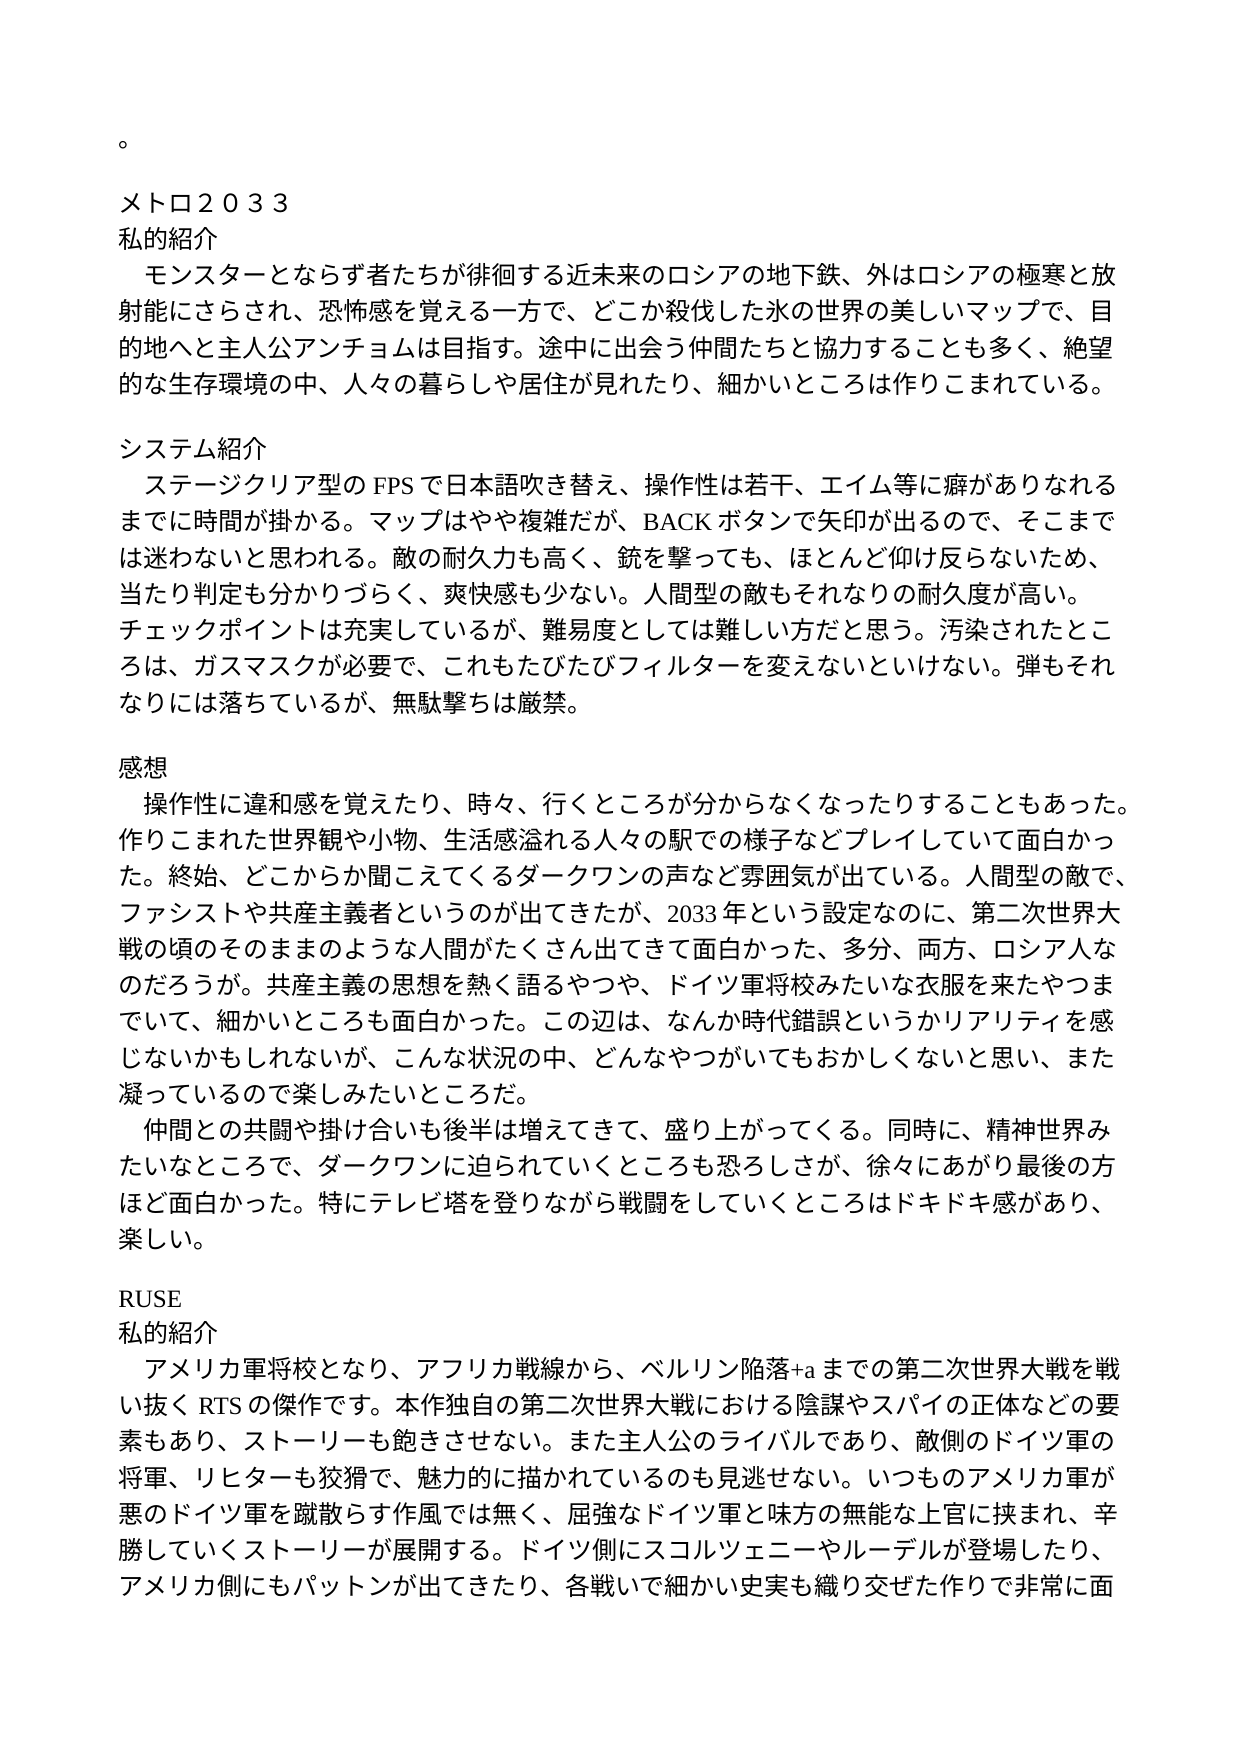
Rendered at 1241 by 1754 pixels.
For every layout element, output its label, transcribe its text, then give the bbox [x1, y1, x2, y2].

text メトロ２０３３ [118, 183, 1122, 219]
text 私的紹介 [118, 1313, 1122, 1349]
text 感想 [118, 748, 1122, 784]
text ステージクリア型のFPSで日本語吹き替え、操作性は若干、エイム等に癖がありなれるまでに時間が掛かる。マップはやや複雑だが、BACKボタンで矢印が出るので、そこまでは迷わないと思われる。敵の耐久力も高く、銃を撃っても、ほとんど仰け反らないため、当たり判定も分かりづらく、爽快感も少ない。人間型の敵もそれなりの耐久度が高い。チェックポイントは充実しているが、難易度としては難しい方だと思う。汚染されたところは、ガスマスクが必要で、これもたびたびフィルターを変えないといけない。弾もそれなりには落ちているが、無駄撃ちは厳禁。 [118, 466, 1122, 719]
text 私的紹介 [118, 219, 1122, 256]
text 。 [118, 118, 1122, 154]
text アメリカ軍将校となり、アフリカ戦線から、ベルリン陥落+aまでの第二次世界大戦を戦い抜くRTSの傑作です。本作独自の第二次世界大戦における陰謀やスパイの正体などの要素もあり、ストーリーも飽きさせない。また主人公のライバルであり、敵側のドイツ軍の将軍、リヒターも狡猾で、魅力的に描かれているのも見逃せない。いつものアメリカ軍が悪のドイツ軍を蹴散らす作風では無く、屈強なドイツ軍と味方の無能な上官に挟まれ、辛勝していくストーリーが展開する。ドイツ側にスコルツェニーやルーデルが登場したり、アメリカ側にもパットンが出てきたり、各戦いで細かい史実も織り交ぜた作りで非常に面 [118, 1349, 1122, 1603]
text 操作性に違和感を覚えたり、時々、行くところが分からなくなったりすることもあった。作りこまれた世界観や小物、生活感溢れる人々の駅での様子などプレイしていて面白かった。終始、どこからか聞こえてくるダークワンの声など雰囲気が出ている。人間型の敵で、ファシストや共産主義者というのが出てきたが、2033年という設定なのに、第二次世界大戦の頃のそのままのような人間がたくさん出てきて面白かった、多分、両方、ロシア人なのだろうが。共産主義の思想を熱く語るやつや、ドイツ軍将校みたいな衣服を来たやつまでいて、細かいところも面白かった。この辺は、なんか時代錯誤というかリアリティを感じないかもしれないが、こんな状況の中、どんなやつがいてもおかしくないと思い、また凝っているので楽しみたいところだ。 [118, 784, 1122, 1111]
text RUSE [118, 1284, 1122, 1313]
text モンスターとならず者たちが徘徊する近未来のロシアの地下鉄、外はロシアの極寒と放射能にさらされ、恐怖感を覚える一方で、どこか殺伐した氷の世界の美しいマップで、目的地へと主人公アンチョムは目指す。途中に出会う仲間たちと協力することも多く、絶望的な生存環境の中、人々の暮らしや居住が見れたり、細かいところは作りこまれている。 [118, 256, 1122, 401]
text 仲間との共闘や掛け合いも後半は増えてきて、盛り上がってくる。同時に、精神世界みたいなところで、ダークワンに迫られていくところも恐ろしさが、徐々にあがり最後の方ほど面白かった。特にテレビ塔を登りながら戦闘をしていくところはドキドキ感があり、楽しい。 [118, 1111, 1122, 1256]
text システム紹介 [118, 429, 1122, 466]
